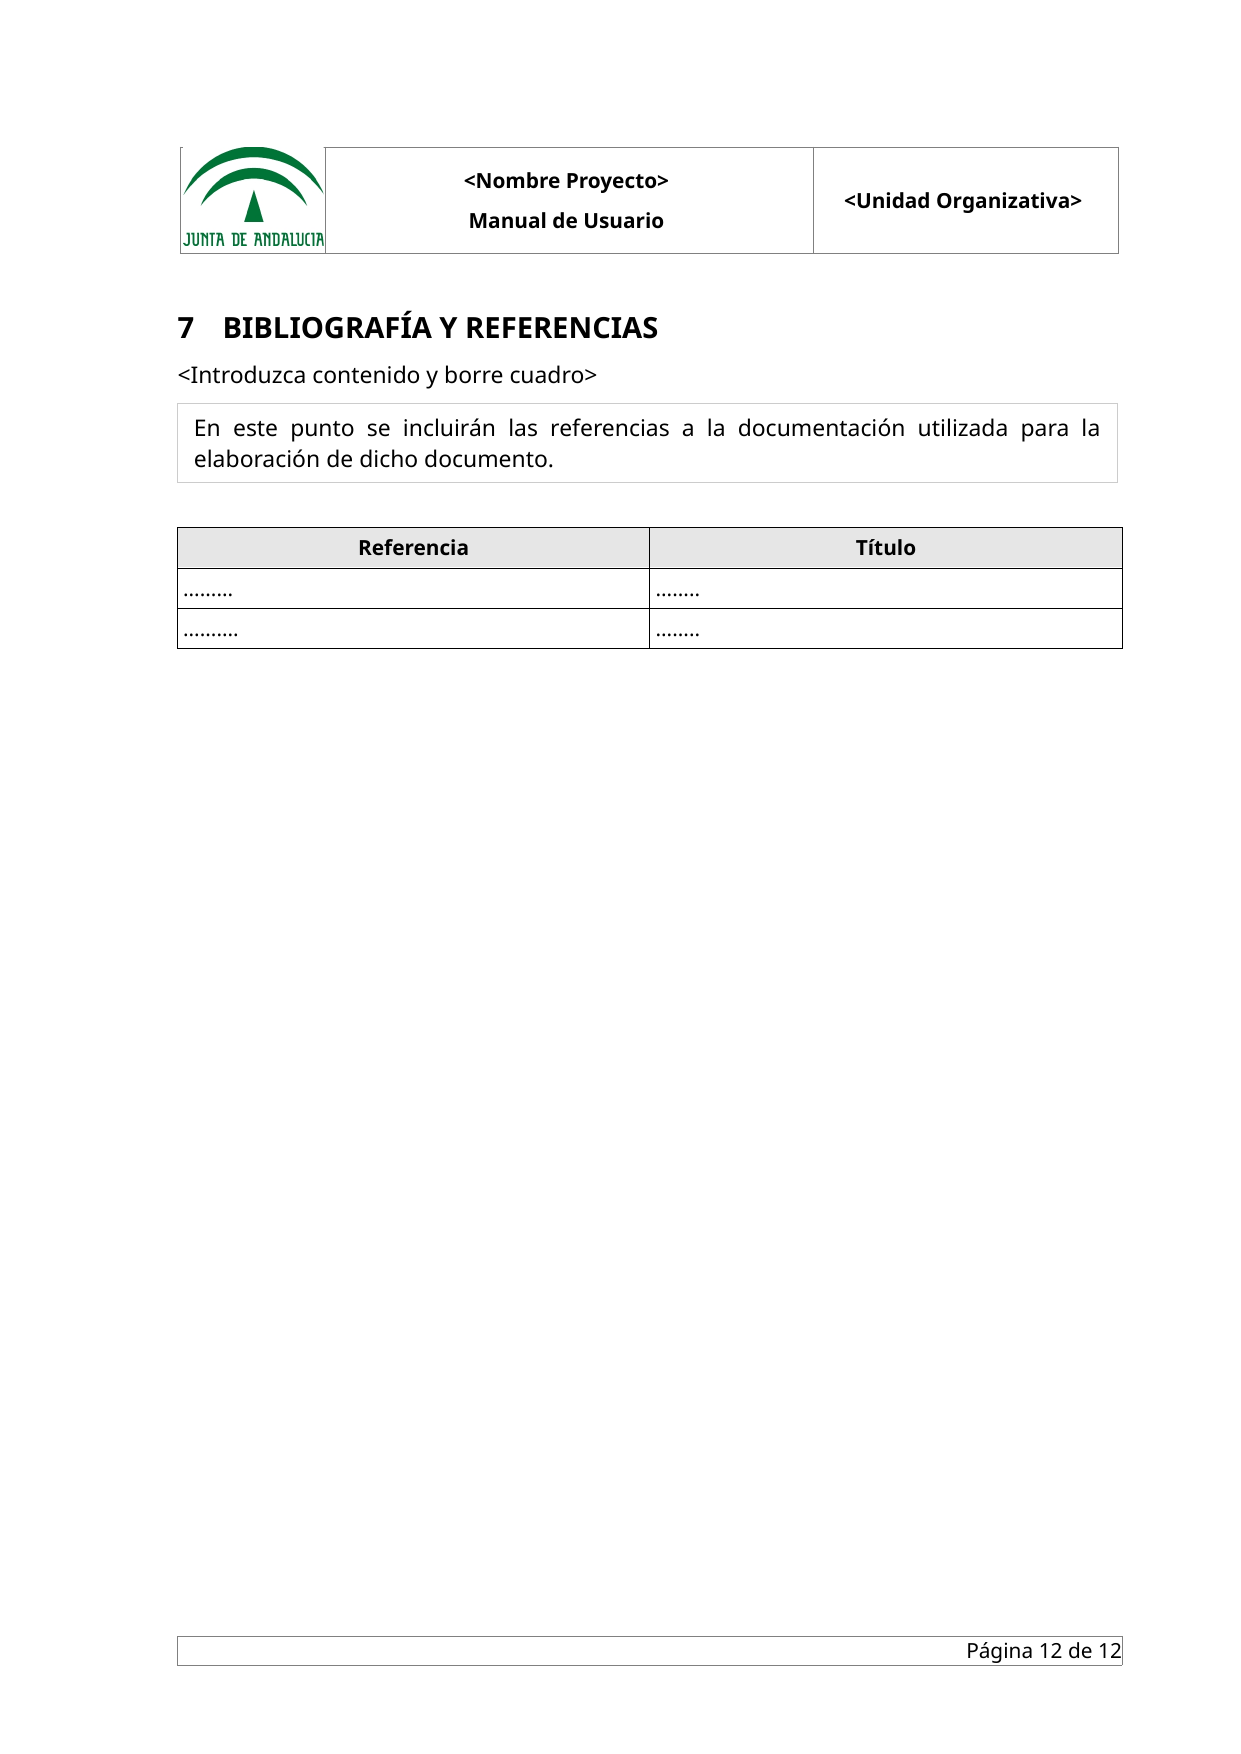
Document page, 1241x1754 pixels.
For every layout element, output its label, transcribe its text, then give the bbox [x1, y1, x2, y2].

subtitle BIBLIOGRAFÍA Y REFERENCIAS [177, 307, 1122, 347]
table_header Título [650, 528, 1122, 567]
table_cell ........ [650, 569, 1122, 608]
table_cell .......... [178, 609, 649, 648]
table_header Referencia [178, 528, 649, 567]
table_cell ........ [650, 609, 1122, 648]
text <Introduzca contenido y borre cuadro> [177, 359, 1122, 390]
table_cell ......... [178, 569, 649, 608]
text En este punto se incluirán las referencias a la documentación utilizada para la elaboración de dicho documento. [194, 412, 1101, 474]
